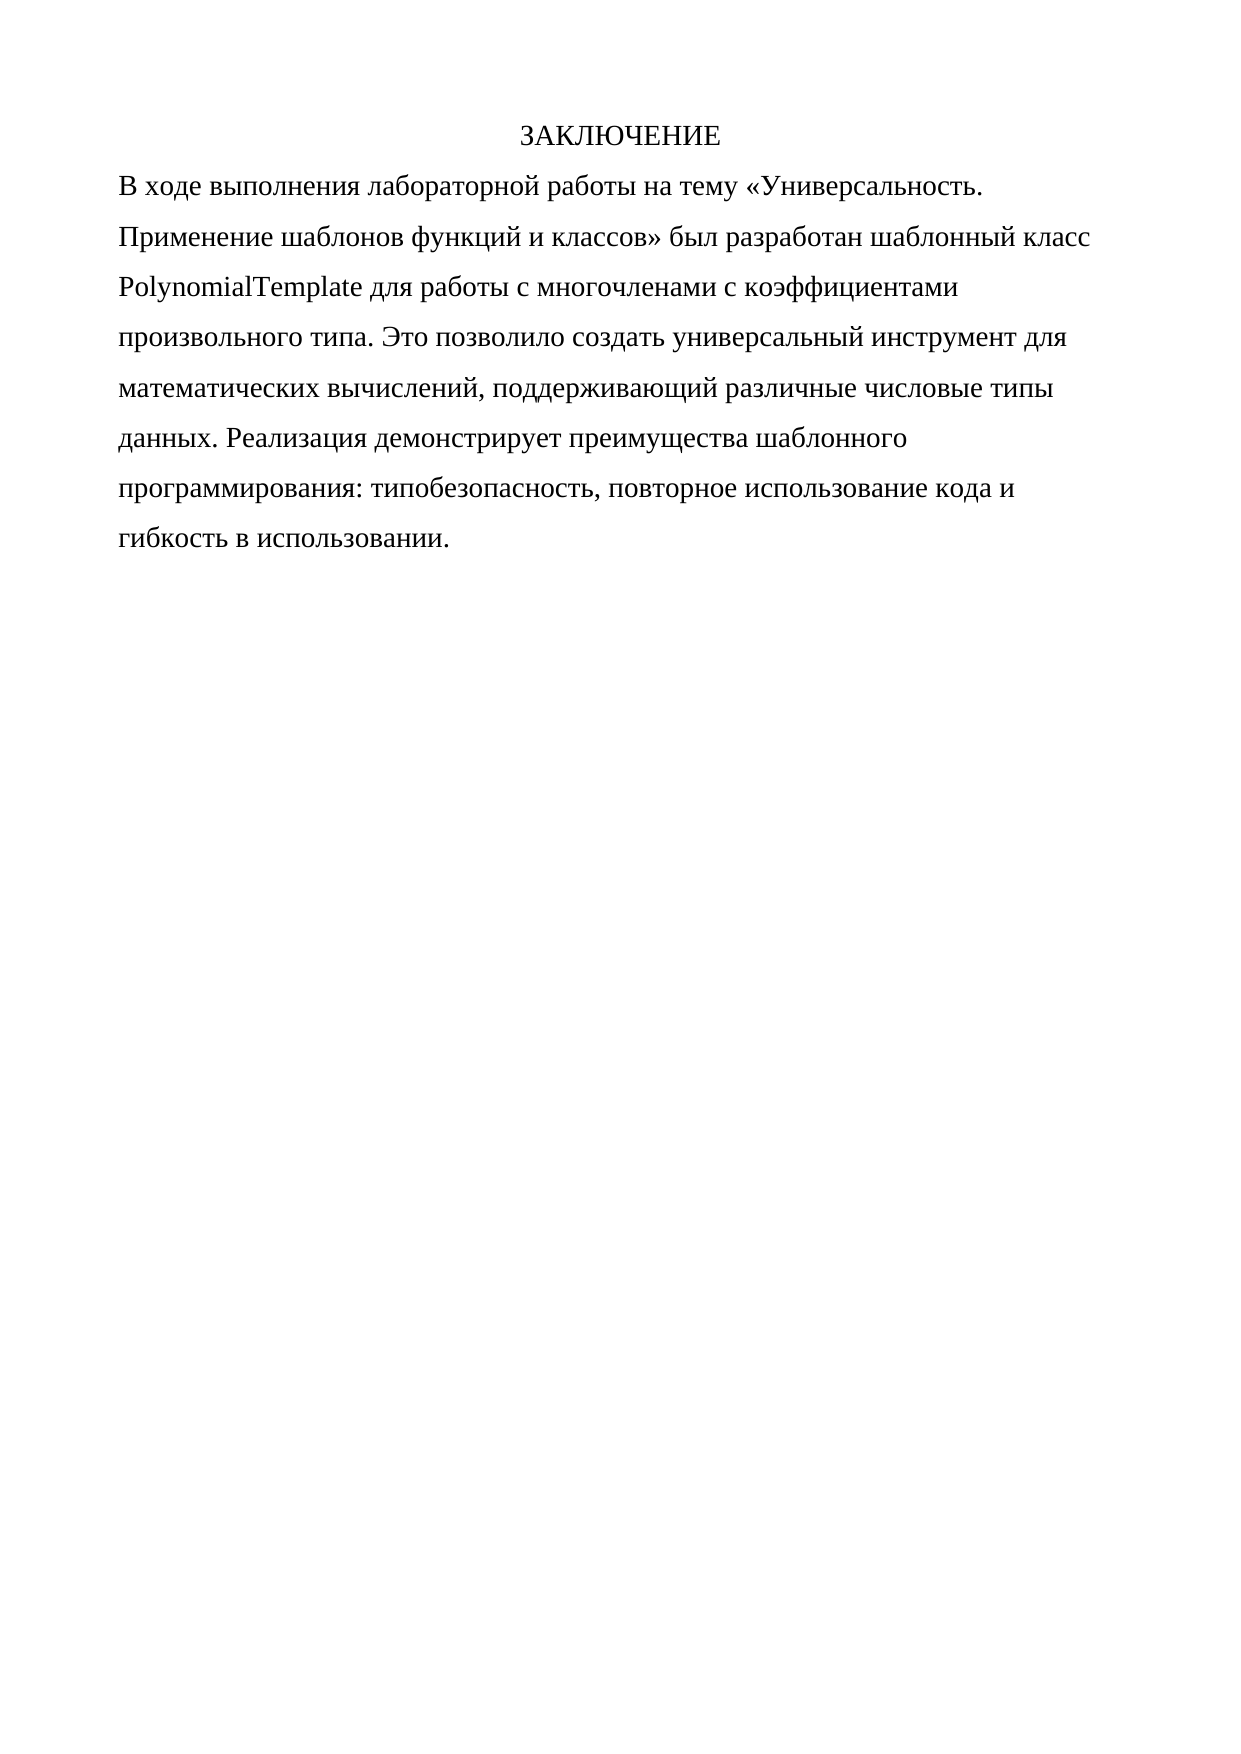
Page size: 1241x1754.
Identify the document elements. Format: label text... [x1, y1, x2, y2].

text В ходе выполнения лабораторной работы на тему «Универсальность. Применение шаблонов функций и классов» был разработан шаблонный класс PolynomialTemplate для работы с многочленами с коэффициентами произвольного типа. Это позволило создать универсальный инструмент для математических вычислений, поддерживающий различные числовые типы данных. Реализация демонстрирует преимущества шаблонного программирования: типобезопасность, повторное использование кода и гибкость в использовании. [118, 168, 1122, 554]
text ЗАКЛЮЧЕНИЕ [118, 118, 1122, 152]
